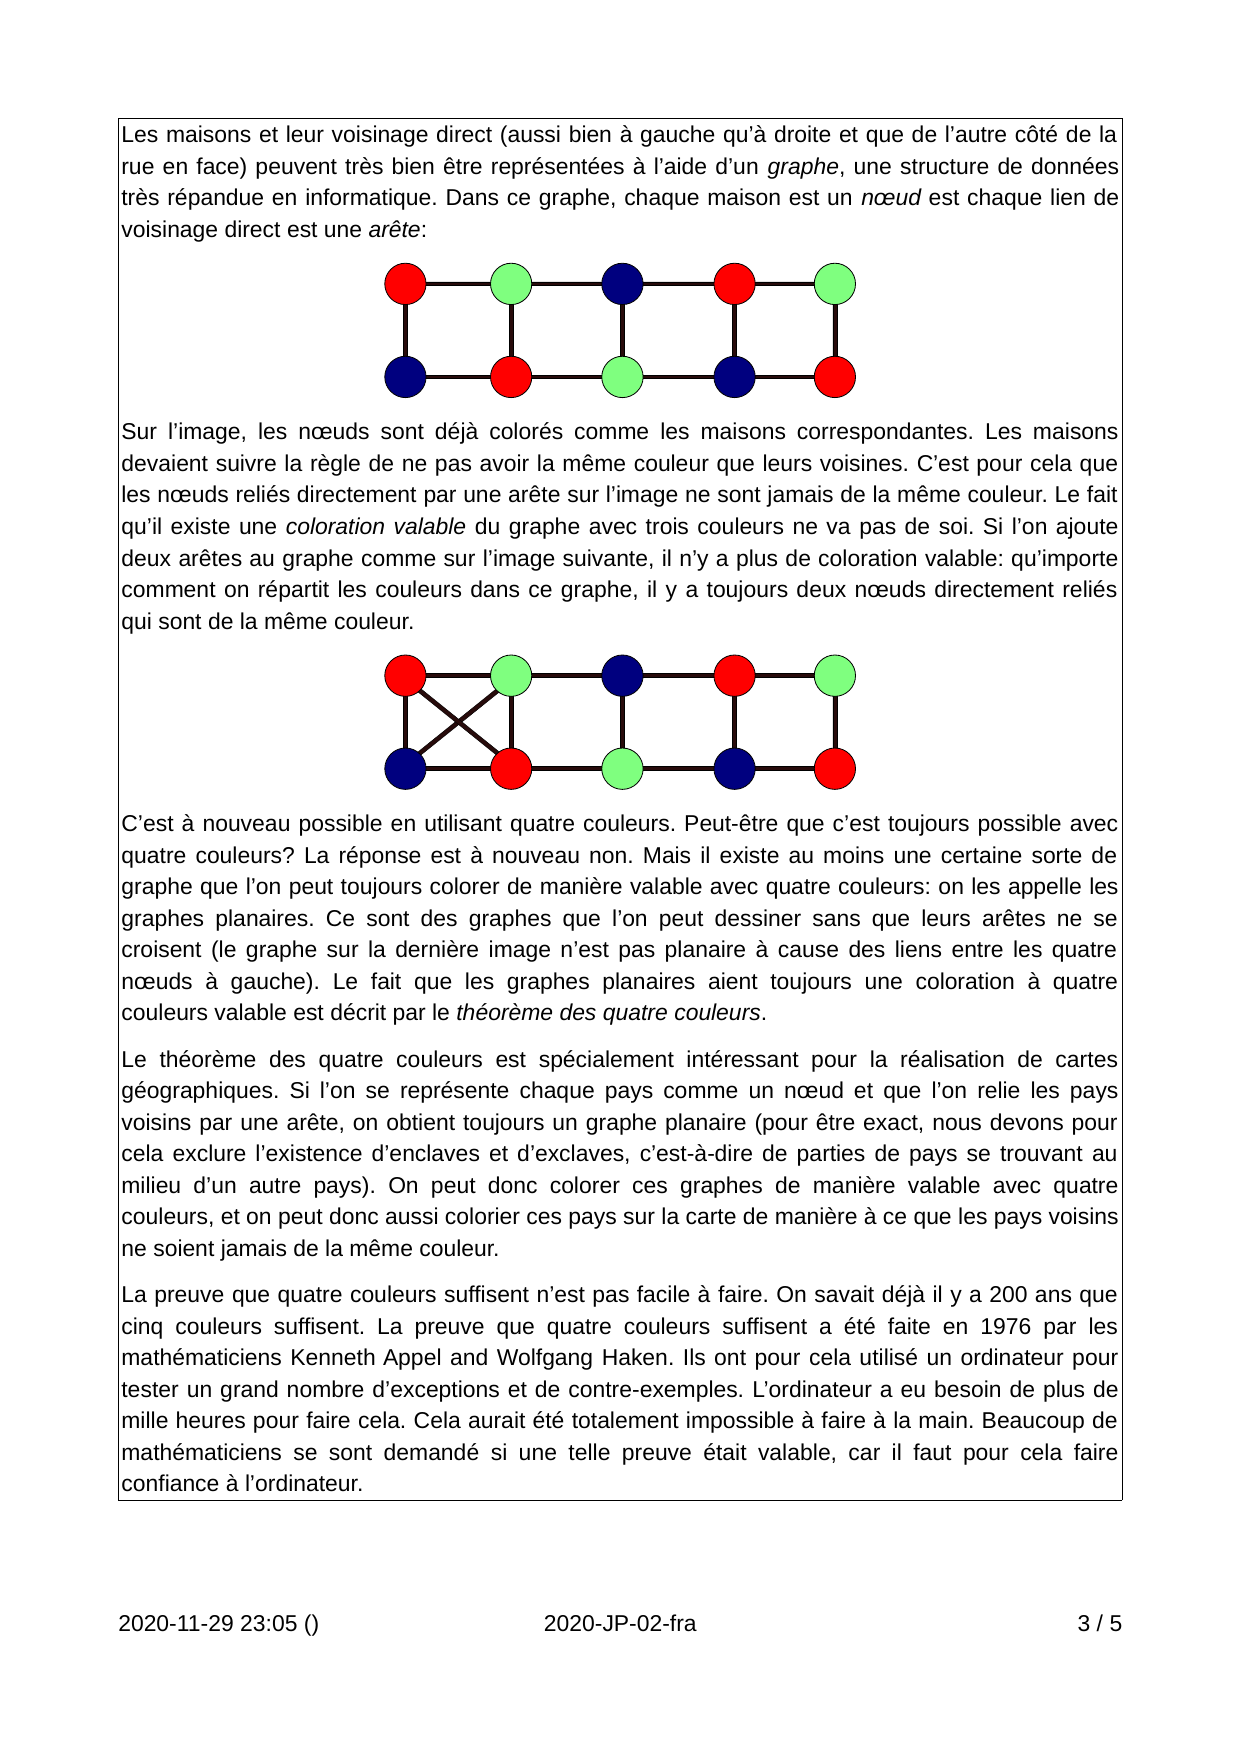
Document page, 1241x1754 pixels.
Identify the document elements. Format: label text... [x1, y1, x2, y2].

text Sur l’image, les nœuds sont déjà colorés comme les maisons correspondantes. Les maisons devaient suivre la règle de ne pas avoir la même couleur que leurs voisines. C’est pour cela que les nœuds reliés directement par une arête sur l’image ne sont jamais de la même couleur. Le fait qu’il existe une coloration valable du graphe avec trois couleurs ne va pas de soi. Si l’on ajoute deux arêtes au graphe comme sur l’image suivante, il n’y a plus de coloration valable: qu’importe comment on répartit les couleurs dans ce graphe, il y a toujours deux nœuds directement reliés qui sont de la même couleur. [119, 415, 1122, 634]
text La preuve que quatre couleurs suffisent n’est pas facile à faire. On savait déjà il y a 200 ans que cinq couleurs suffisent. La preuve que quatre couleurs suffisent a été faite en 1976 par les mathématiciens Kenneth Appel and Wolfgang Haken. Ils ont pour cela utilisé un ordinateur pour tester un grand nombre d’exceptions et de contre-exemples. L’ordinateur a eu besoin de plus de mille heures pour faire cela. Cela aurait été totalement impossible à faire à la main. Beaucoup de mathématiciens se sont demandé si une telle preuve était valable, car il faut pour cela faire confiance à l’ordinateur. [119, 1278, 1122, 1500]
text Le théorème des quatre couleurs est spécialement intéressant pour la réalisation de cartes géographiques. Si l’on se représente chaque pays comme un nœud et que l’on relie les pays voisins par une arête, on obtient toujours un graphe planaire (pour être exact, nous devons pour cela exclure l’existence d’enclaves et d’exclaves, c’est-à-dire de parties de pays se trouvant au milieu d’un autre pays). On peut donc colorer ces graphes de manière valable avec quatre couleurs, et on peut donc aussi colorier ces pays sur la carte de manière à ce que les pays voisins ne soient jamais de la même couleur. [119, 1042, 1122, 1261]
text Les maisons et leur voisinage direct (aussi bien à gauche qu’à droite et que de l’autre côté de la rue en face) peuvent très bien être représentées à l’aide d’un graphe, une structure de données très répandue en informatique. Dans ce graphe, chaque maison est un nœud est chaque lien de voisinage direct est une arête: [119, 119, 1122, 242]
text C’est à nouveau possible en utilisant quatre couleurs. Peut-être que c’est toujours possible avec quatre couleurs? La réponse est à nouveau non. Mais il existe au moins une certaine sorte de graphe que l’on peut toujours colorer de manière valable avec quatre couleurs: on les appelle les graphes planaires. Ce sont des graphes que l’on peut dessiner sans que leurs arêtes ne se croisent (le graphe sur la dernière image n’est pas planaire à cause des liens entre les quatre nœuds à gauche). Le fait que les graphes planaires aient toujours une coloration à quatre couleurs valable est décrit par le théorème des quatre couleurs. [119, 807, 1122, 1026]
